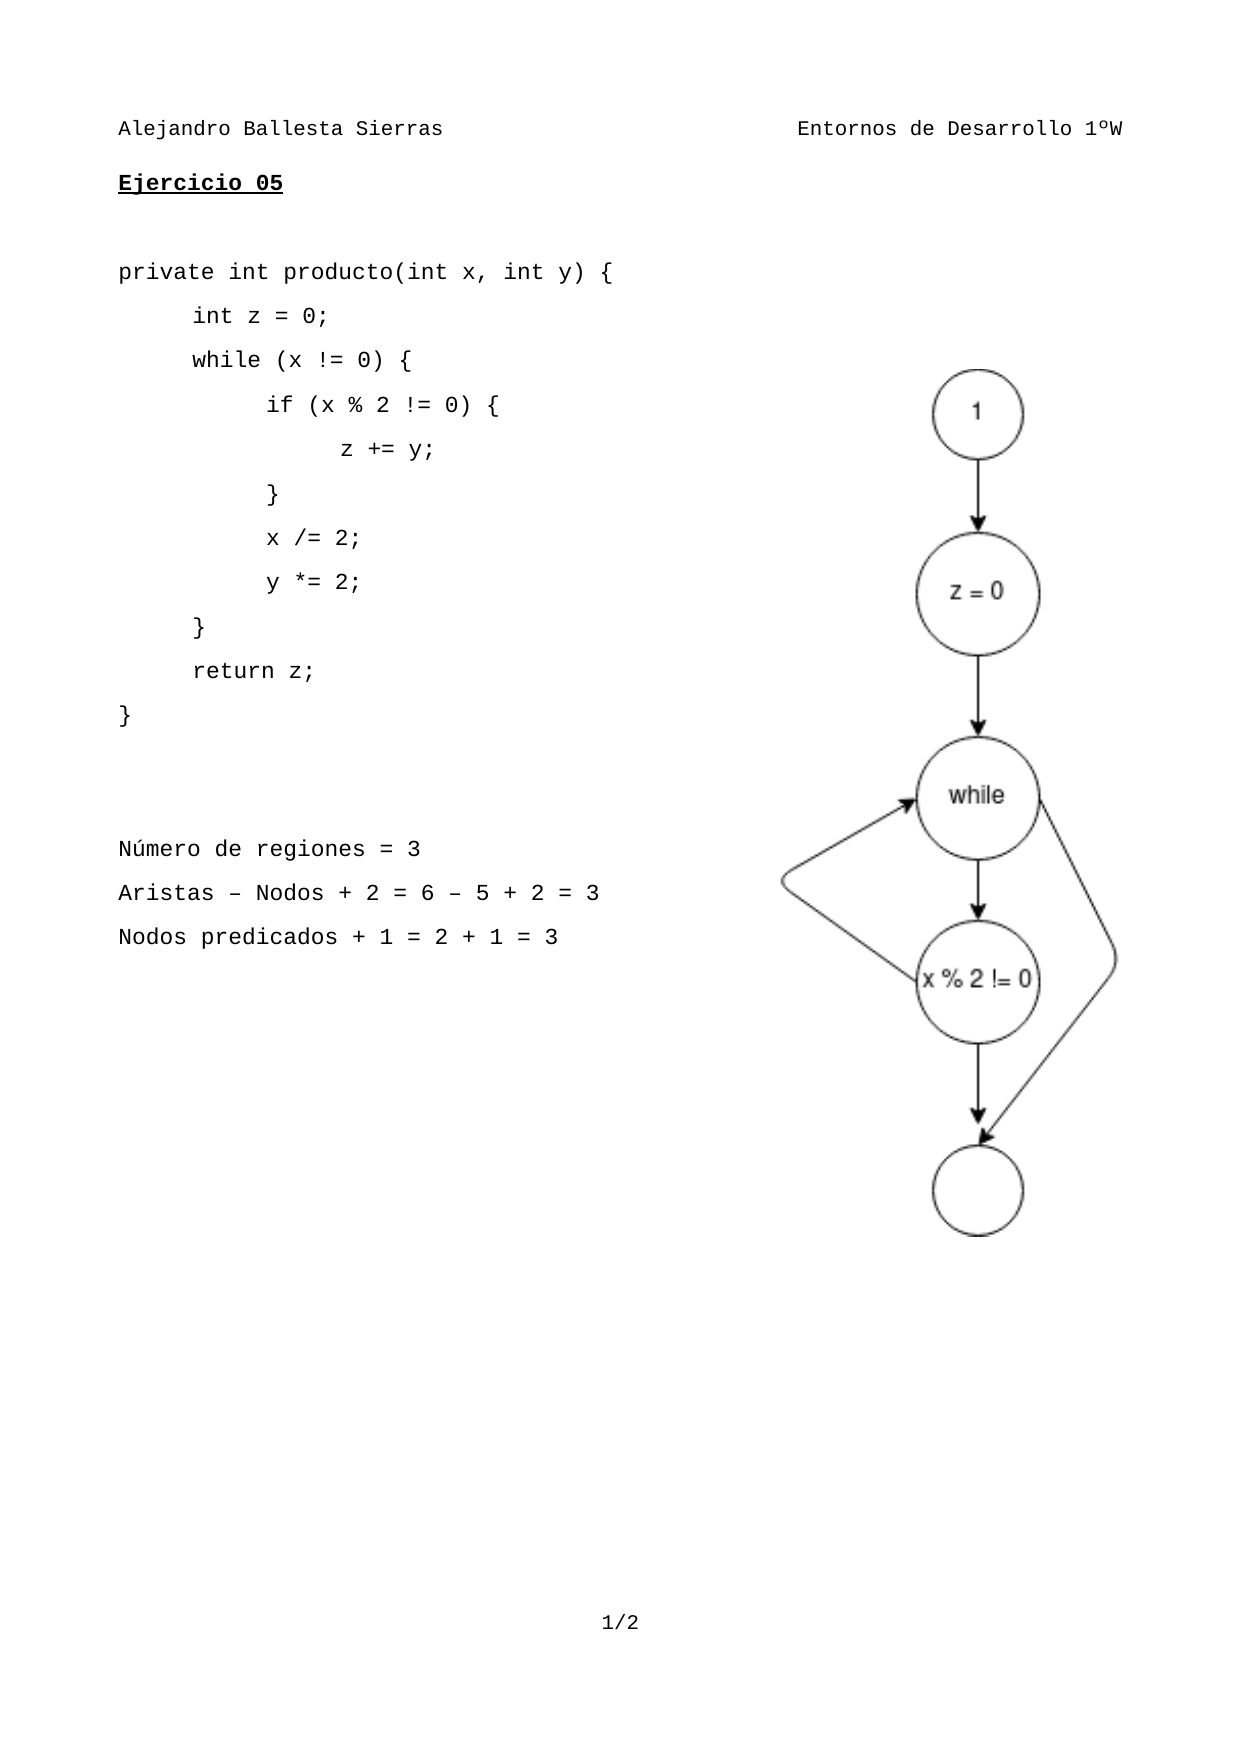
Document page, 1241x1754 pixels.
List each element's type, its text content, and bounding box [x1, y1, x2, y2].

text Nodos predicados + 1 = 2 + 1 = 3 [118, 926, 759, 952]
text } [118, 482, 759, 508]
text y *= 2; [118, 571, 759, 597]
text } [118, 615, 759, 641]
text private int producto(int x, int y) { [118, 260, 1122, 286]
text z += y; [118, 437, 759, 463]
text Aristas – Nodos + 2 = 6 – 5 + 2 = 3 [118, 881, 759, 907]
text Ejercicio 05 [118, 171, 1122, 197]
text int z = 0; [118, 304, 1122, 330]
text while (x != 0) { [118, 349, 1122, 375]
text Número de regiones = 3 [118, 837, 759, 863]
picture [759, 369, 1139, 1237]
text } [118, 704, 759, 730]
text return z; [118, 659, 759, 685]
text if (x % 2 != 0) { [118, 393, 759, 419]
text x /= 2; [118, 526, 759, 552]
